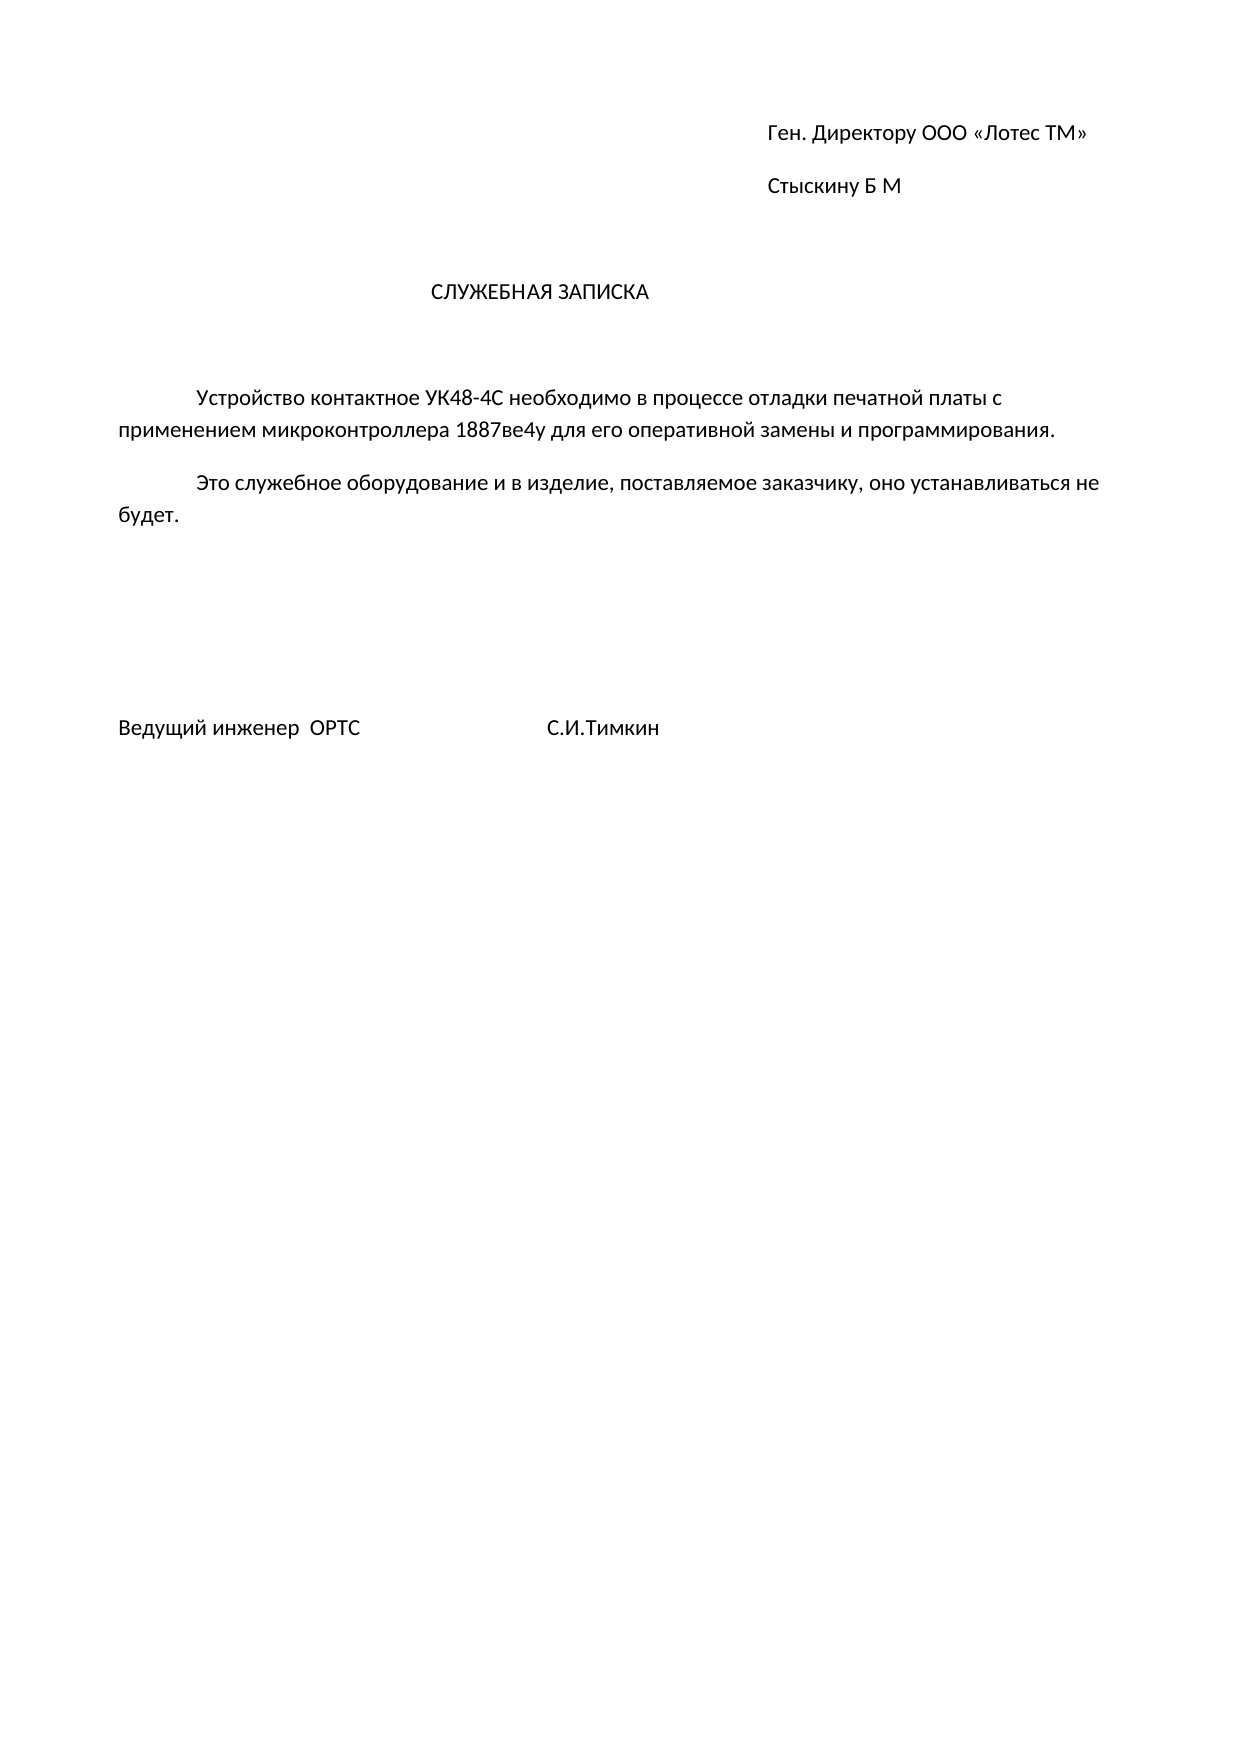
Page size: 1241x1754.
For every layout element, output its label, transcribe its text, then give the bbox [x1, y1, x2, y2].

text Стыскину Б М [118, 171, 1122, 199]
text Устройство контактное УК48-4С необходимо в процессе отладки печатной платы с применением микроконтроллера 1887ве4у для его оперативной замены и программирования. [118, 383, 1122, 443]
text Ведущий инженер ОРТС С.И.Тимкин [118, 713, 1122, 741]
text Ген. Директору ООО «Лотес ТМ» [118, 118, 1122, 146]
text СЛУЖЕБНАЯ ЗАПИСКА [118, 277, 1122, 305]
text Это служебное оборудование и в изделие, поставляемое заказчику, оно устанавливаться не будет. [118, 468, 1122, 529]
